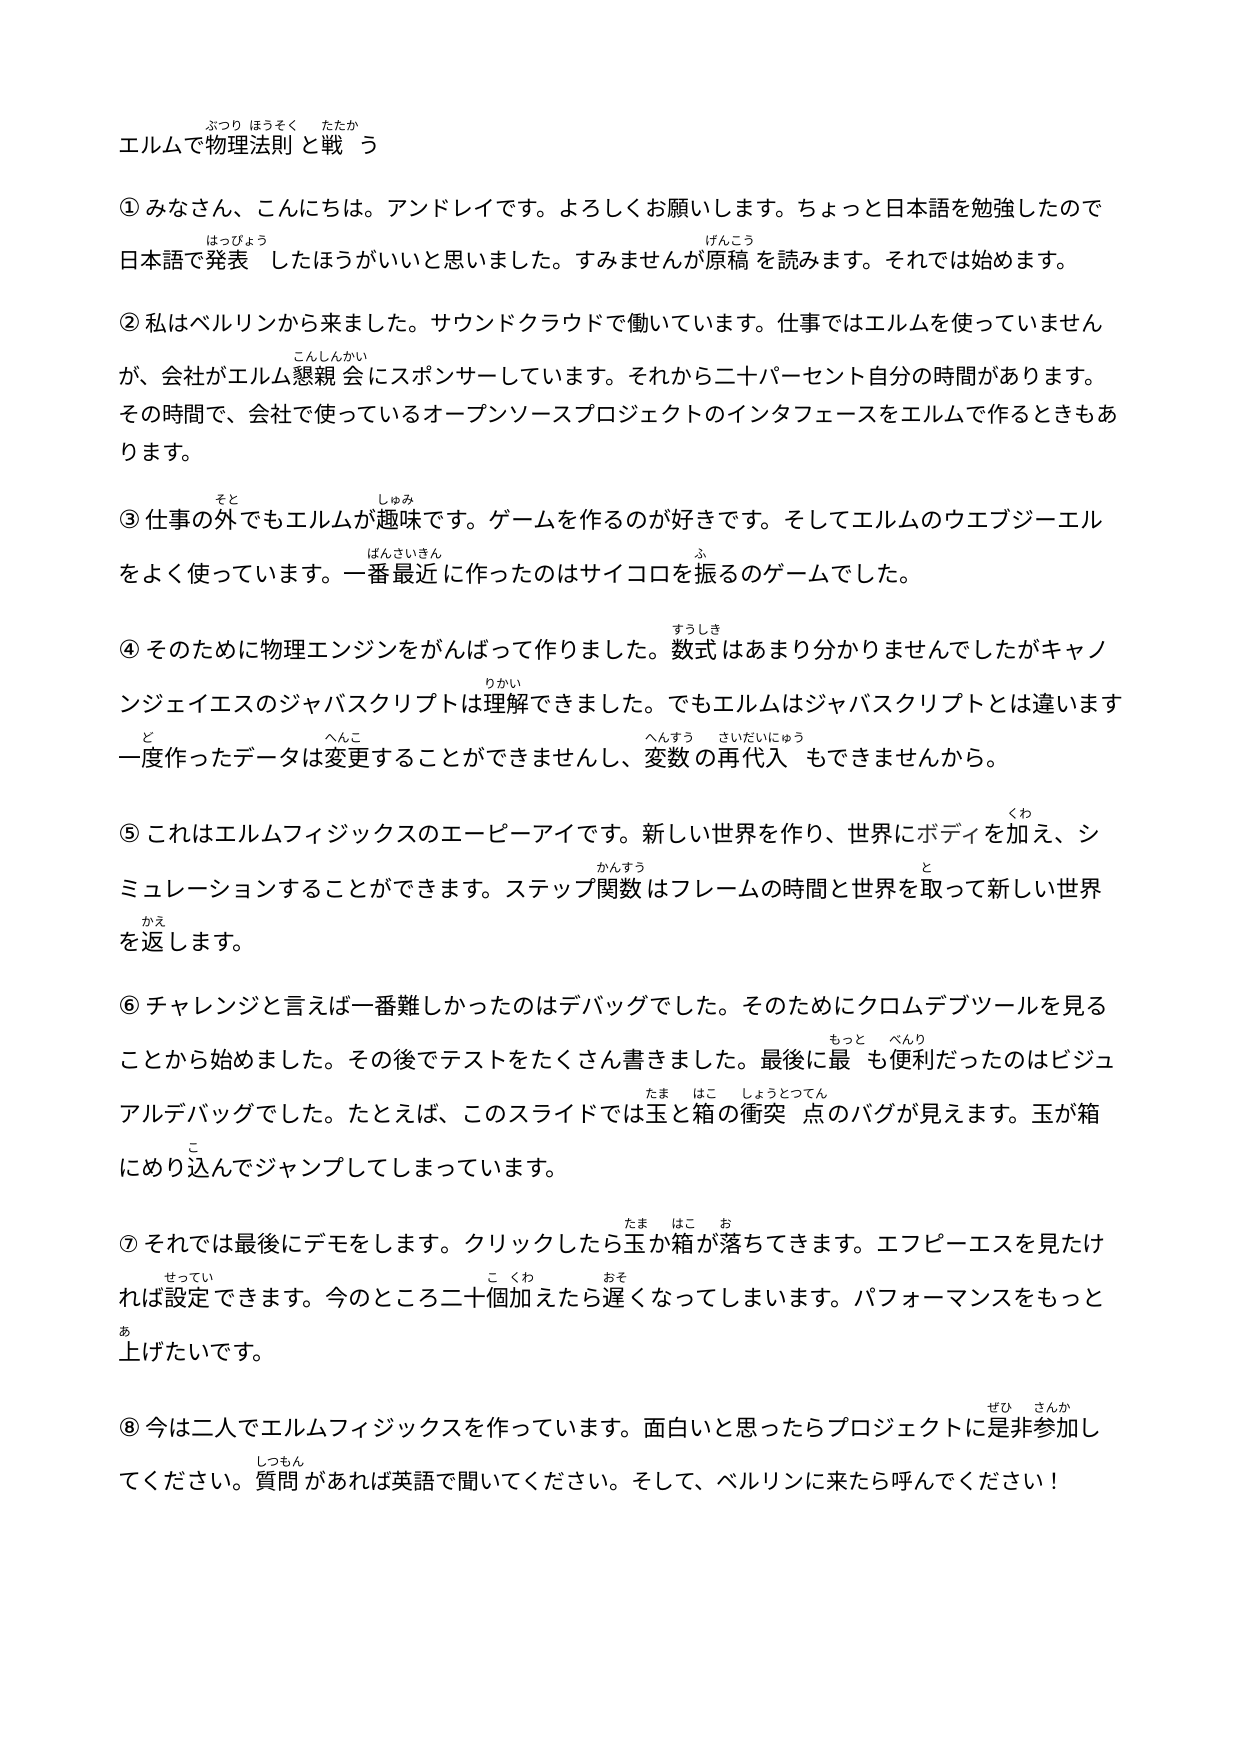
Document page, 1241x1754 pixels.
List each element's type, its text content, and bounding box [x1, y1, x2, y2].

text ⑤これはエルムフィジックスのエーピーアイです。新しい世界を作り、世界にボディを加くわえ、シミュレーションすることができます。ステップ関数かんすうはフレームの時間と世界を取とって新しい世界を返かえします。 [118, 807, 1122, 956]
text エルムで物理ぶつり法則ほうそくと戦たたかう [118, 118, 1122, 158]
text ④そのために物理エンジンをがんばって作りました。数式すうしきはあまり分かりませんでしたがキャノンジェイエスのジャバスクリプトは理解りかいできました。でもエルムはジャバスクリプトとは違います。一度ど作ったデータは変更へんこすることができませんし、変数へんすうの再さい代入だいにゅうもできませんから。 [118, 623, 1122, 772]
text ⑦それでは最後にデモをします。クリックしたら玉たまか箱はこが落おちてきます。エフピーエスを見たければ設定せっていできます。今のところ二十個こ加くわえたら遅おそくなってしまいます。パフォーマンスをもっと上あげたいです。 [118, 1217, 1122, 1365]
text ③仕事の外そとでもエルムが趣味しゅみです。ゲームを作るのが好きです。そしてエルムのウエブジーエルをよく使っています。一番ばん最近さいきんに作ったのはサイコロを振ふるのゲームでした。 [118, 492, 1122, 587]
text ⑥チャレンジと言えば一番難しかったのはデバッグでした。そのためにクロムデブツールを見ることから始めました。その後でテストをたくさん書きました。最後に最もっとも便利べんりだったのはビジュアルデバッグでした。たとえば、このスライドでは玉たまと箱はこの衝突しょうとつ点てんのバグが見えます。玉が箱にめり込こんでジャンプしてしまっています。 [118, 991, 1122, 1181]
text ⑧今は二人でエルムフィジックスを作っています。面白いと思ったらプロジェクトに是非ぜひ参加さんかしてください。質問しつもんがあれば英語で聞いてください。そして、ベルリンに来たら呼んでください！ [118, 1400, 1122, 1494]
text ①みなさん、こんにちは。アンドレイです。よろしくお願いします。ちょっと日本語を勉強したので日本語で発表はっぴょうしたほうがいいと思いました。すみませんが原稿げんこうを読みます。それでは始めます。 [118, 192, 1122, 273]
text ②私はベルリンから来ました。サウンドクラウドで働いています。仕事ではエルムを使っていませんが、会社がエルム懇親こんしん会かいにスポンサーしています。それから二十パーセント自分の時間があります。その時間で、会社で使っているオープンソースプロジェクトのインタフェースをエルムで作るときもあります。 [118, 308, 1122, 465]
